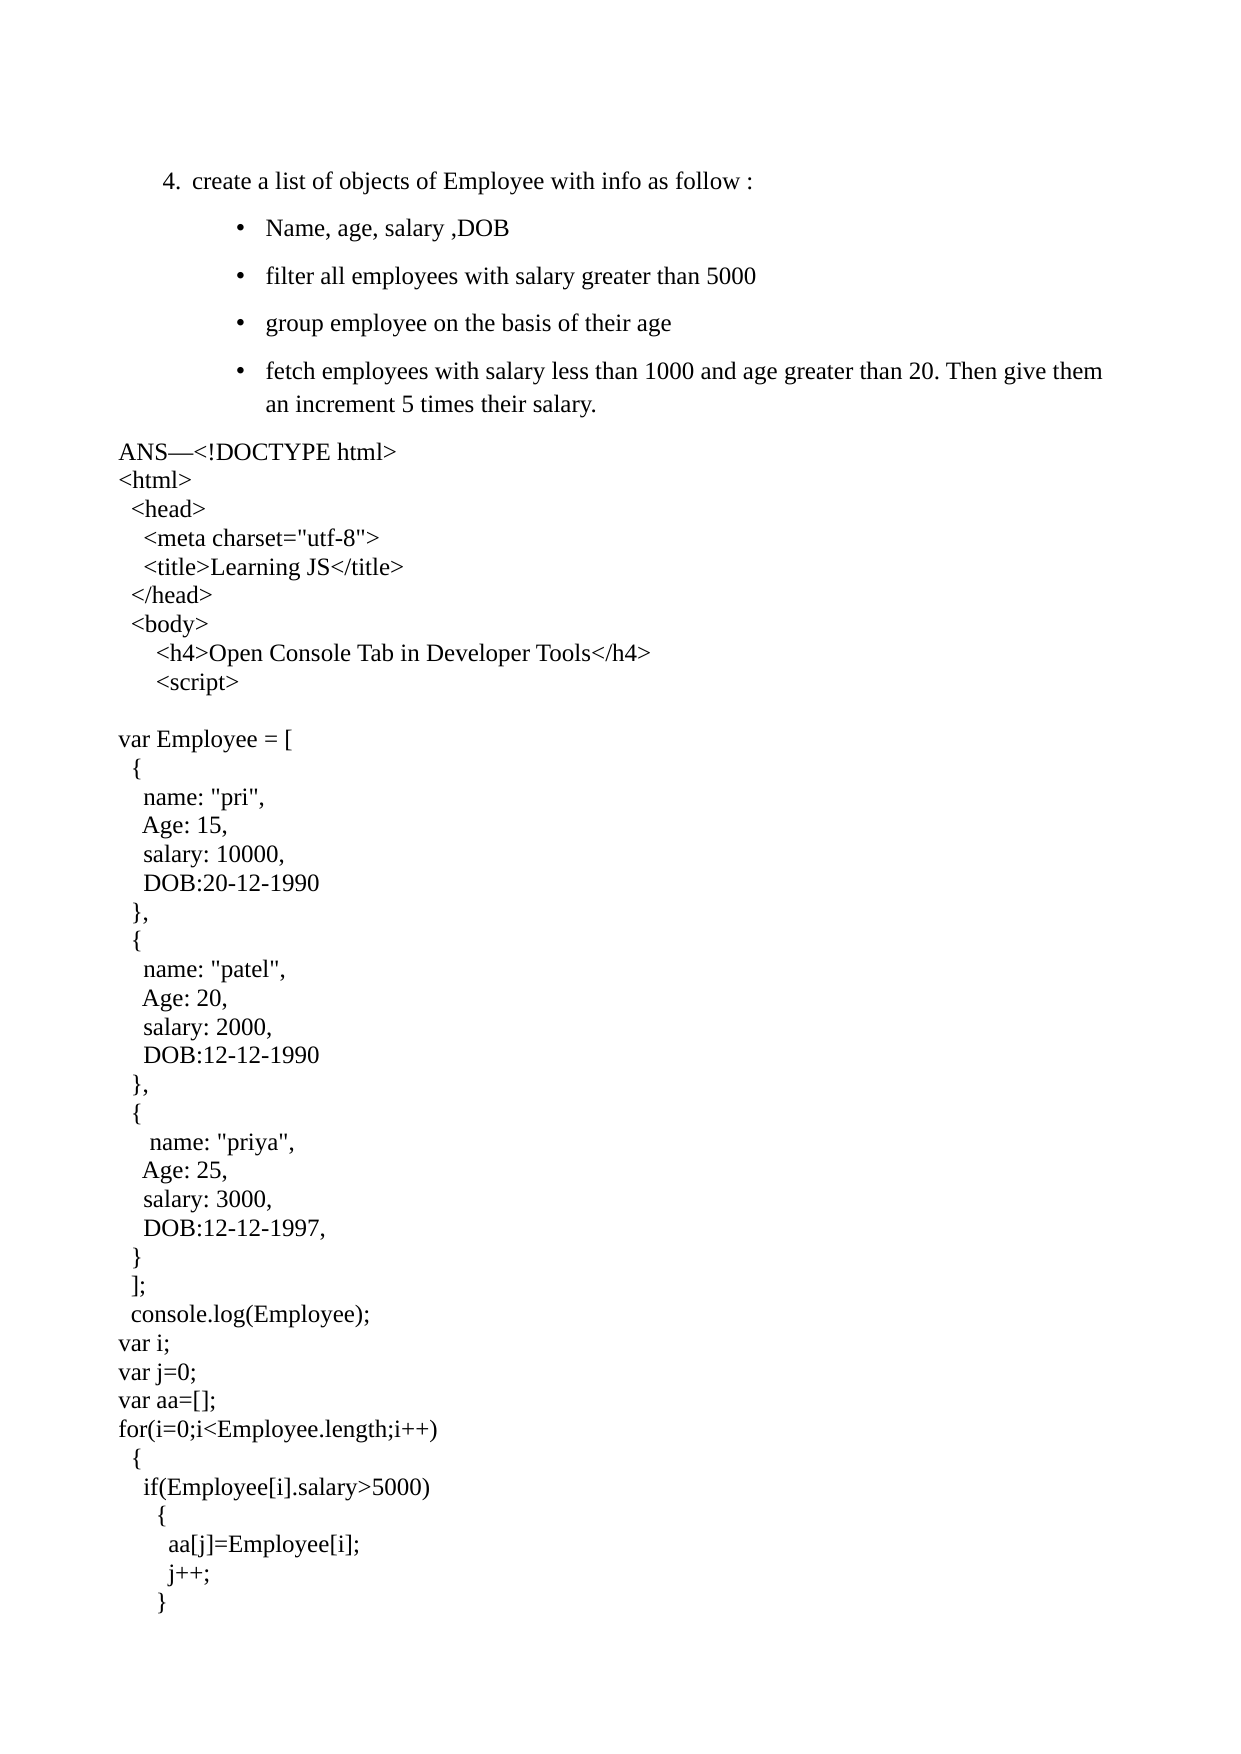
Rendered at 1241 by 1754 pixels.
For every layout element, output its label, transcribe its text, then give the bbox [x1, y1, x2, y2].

text DOB:12-12-1990 [118, 1041, 1122, 1069]
text salary: 10000, [118, 839, 1122, 868]
text ]; [118, 1271, 1122, 1299]
text aa[j]=Employee[i]; [118, 1529, 1122, 1558]
text var aa=[]; [118, 1386, 1122, 1414]
text <title>Learning JS</title> [118, 552, 1122, 581]
text } [118, 1587, 1122, 1616]
text salary: 2000, [118, 1012, 1122, 1041]
text console.log(Employee); [118, 1299, 1122, 1328]
text for(i=0;i<Employee.length;i++) [118, 1414, 1122, 1443]
text salary: 3000, [118, 1184, 1122, 1213]
text { [118, 753, 1122, 782]
text }, [118, 1069, 1122, 1098]
text var j=0; [118, 1357, 1122, 1386]
text </head> [118, 581, 1122, 609]
text name: "patel", [118, 954, 1122, 983]
text ANS—<!DOCTYPE html> [118, 437, 1122, 466]
text Age: 15, [118, 811, 1122, 839]
list fetch employees with salary less than 1000 and age greater than 20. Then give them an increment 5 times their salary. [236, 356, 1122, 418]
text }, [118, 897, 1122, 926]
text DOB:12-12-1997, [118, 1213, 1122, 1242]
text <meta charset="utf-8"> [118, 523, 1122, 552]
text <h4>Open Console Tab in Developer Tools</h4> [118, 638, 1122, 667]
text var i; [118, 1328, 1122, 1357]
text Age: 20, [118, 983, 1122, 1012]
text <head> [118, 494, 1122, 523]
text { [118, 1098, 1122, 1127]
list Name, age, salary ,DOB [236, 213, 1122, 242]
text <html> [118, 466, 1122, 494]
text j++; [118, 1558, 1122, 1587]
text } [118, 1242, 1122, 1271]
text if(Employee[i].salary>5000) [118, 1472, 1122, 1501]
text DOB:20-12-1990 [118, 868, 1122, 897]
text name: "priya", [118, 1127, 1122, 1156]
text { [118, 926, 1122, 954]
text Age: 25, [118, 1156, 1122, 1184]
text { [118, 1443, 1122, 1472]
text var Employee = [ [118, 724, 1122, 753]
text { [118, 1501, 1122, 1529]
text <body> [118, 609, 1122, 638]
list group employee on the basis of their age [236, 308, 1122, 337]
list create a list of objects of Employee with info as follow : [162, 166, 1122, 194]
text <script> [118, 667, 1122, 696]
list filter all employees with salary greater than 5000 [236, 261, 1122, 290]
text name: "pri", [118, 782, 1122, 811]
